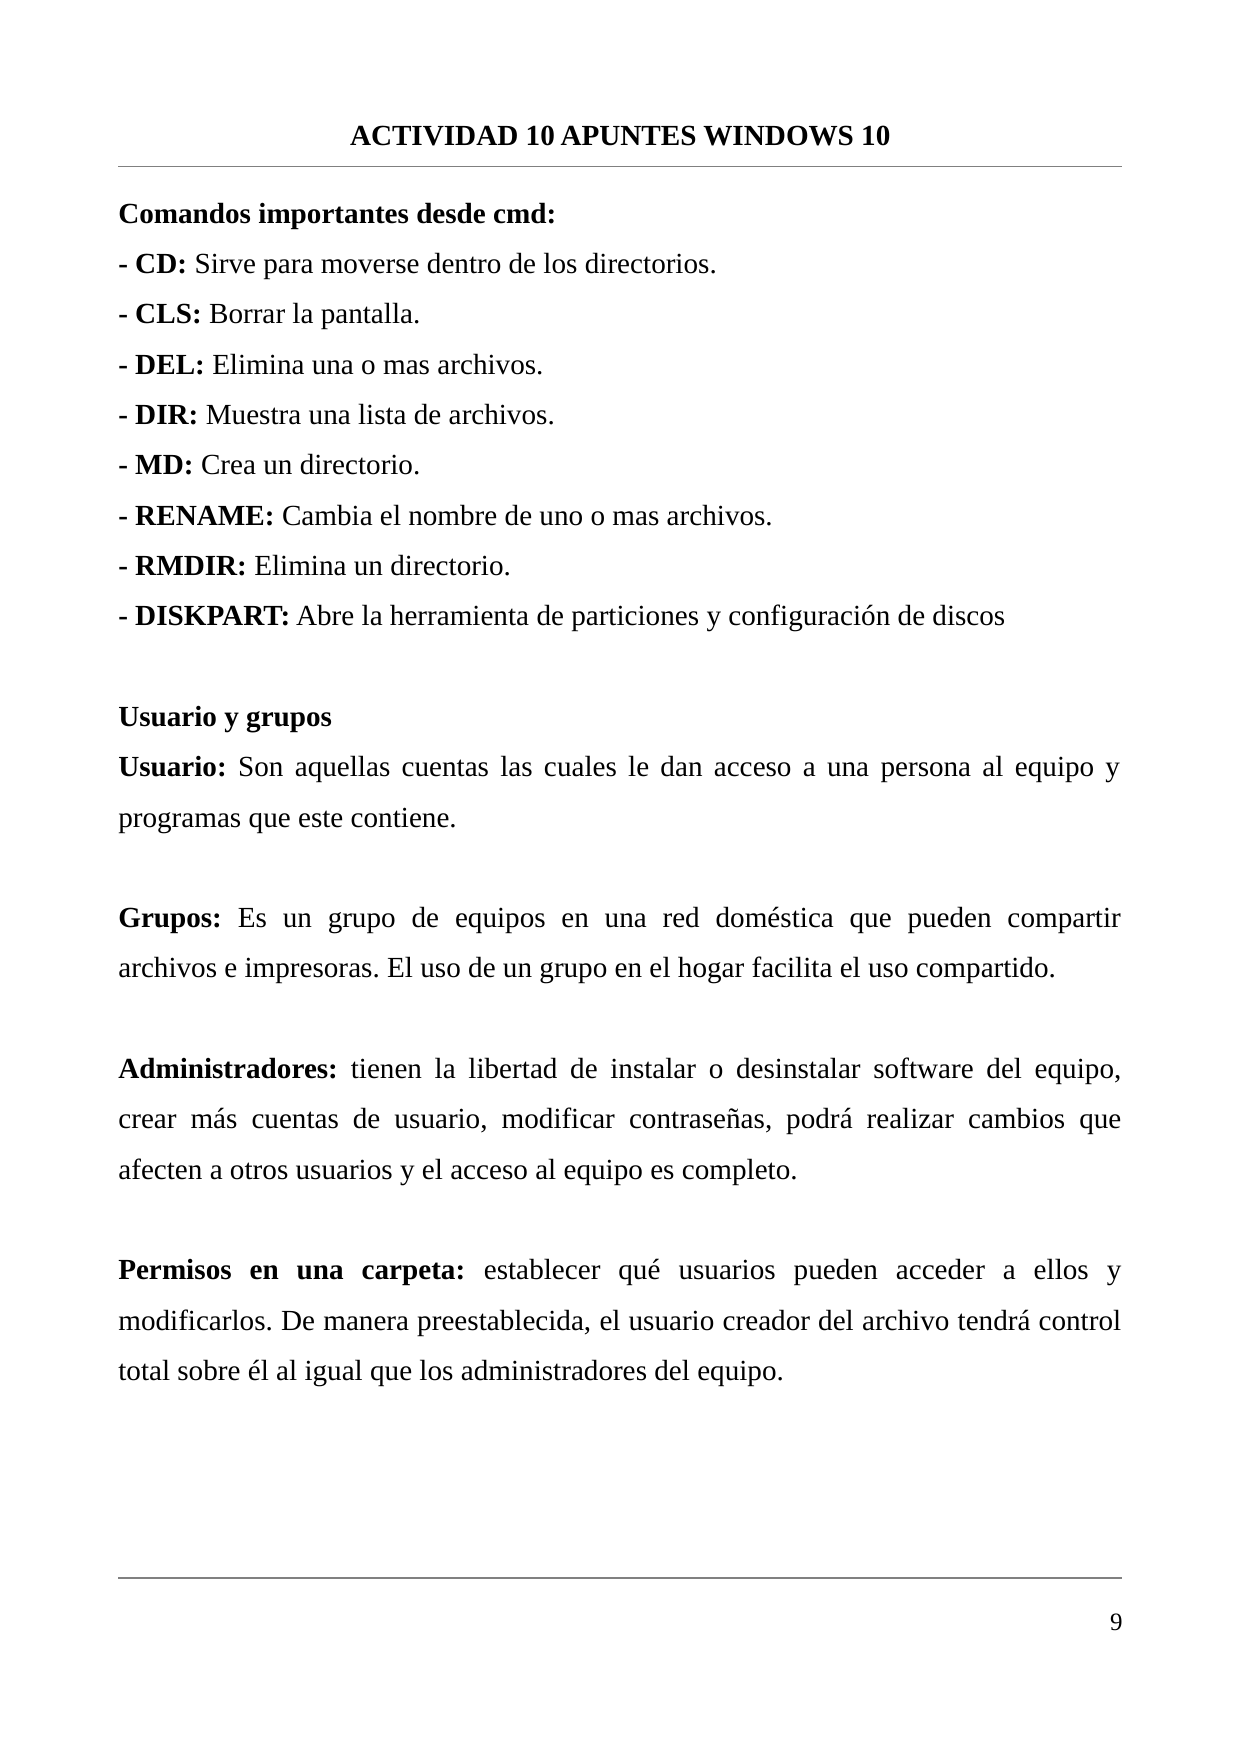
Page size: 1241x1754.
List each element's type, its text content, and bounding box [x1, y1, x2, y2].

text Administradores: tienen la libertad de instalar o desinstalar software del equipo, crear más cuentas de usuario, modificar contraseñas, podrá realizar cambios que afecten a otros usuarios y el acceso al equipo es completo. [118, 1051, 1122, 1185]
text Comandos importantes desde cmd: [118, 196, 1122, 229]
text Grupos: Es un grupo de equipos en una red doméstica que pueden compartir archivos e impresoras. El uso de un grupo en el hogar facilita el uso compartido. [118, 900, 1122, 984]
text - DEL: Elimina una o mas archivos. [118, 347, 1122, 380]
text - RENAME: Cambia el nombre de uno o mas archivos. [118, 498, 1122, 531]
text Usuario: Son aquellas cuentas las cuales le dan acceso a una persona al equipo y programas que este contiene. [118, 749, 1122, 833]
text Usuario y grupos [118, 699, 1122, 733]
text Permisos en una carpeta: establecer qué usuarios pueden acceder a ellos y modificarlos. De manera preestablecida, el usuario creador del archivo tendrá control total sobre él al igual que los administradores del equipo. [118, 1252, 1122, 1387]
text - DISKPART: Abre la herramienta de particiones y configuración de discos [118, 598, 1122, 632]
text - RMDIR: Elimina un directorio. [118, 548, 1122, 582]
text - DIR: Muestra una lista de archivos. [118, 397, 1122, 431]
text - CD: Sirve para moverse dentro de los directorios. [118, 246, 1122, 280]
text - CLS: Borrar la pantalla. [118, 297, 1122, 330]
text - MD: Crea un directorio. [118, 447, 1122, 481]
